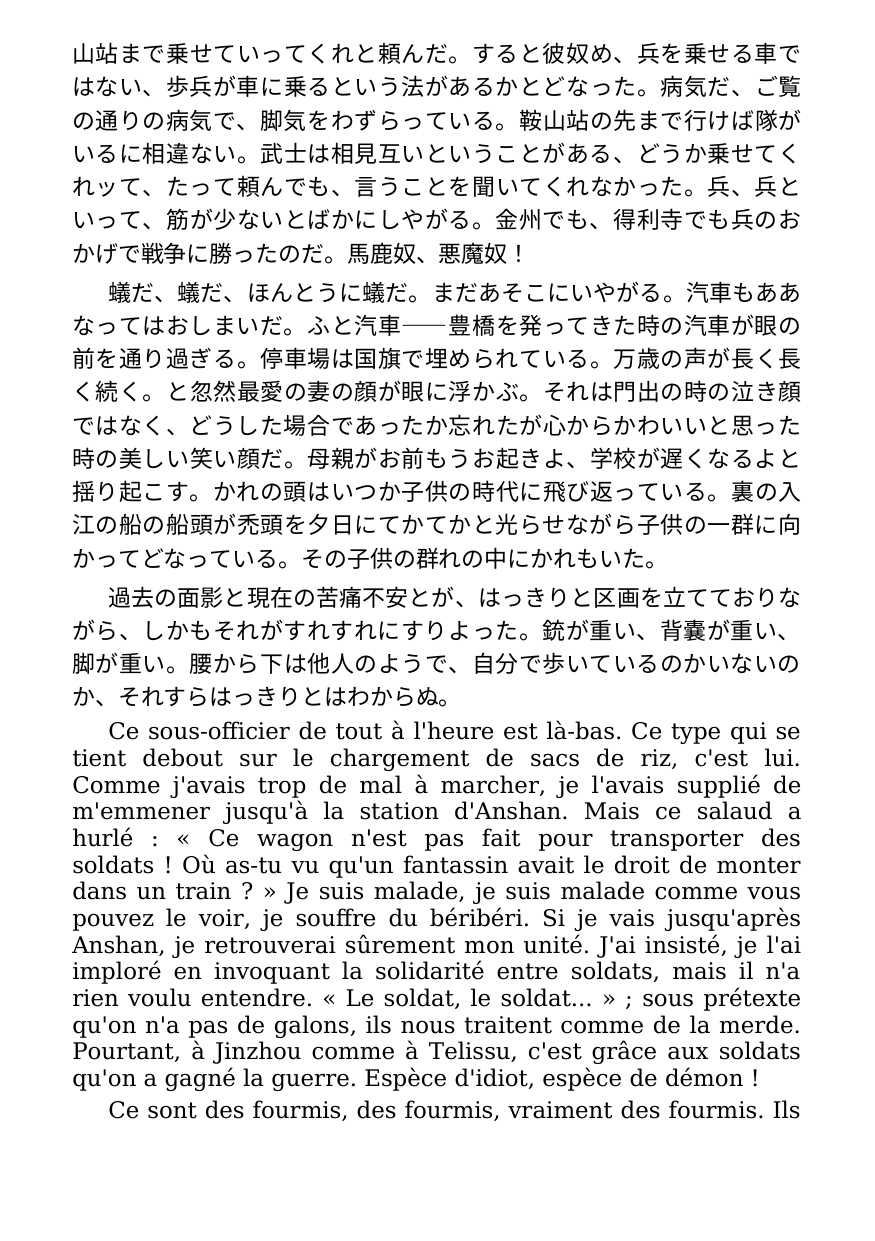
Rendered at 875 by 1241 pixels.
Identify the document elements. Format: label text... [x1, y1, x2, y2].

text 過去の面影と現在の苦痛不安とが、はっきりと区画を立てておりながら、しかもそれがすれすれにすりよった。銃が重い、背嚢が重い、脚が重い。腰から下は他人のようで、自分で歩いているのかいないのか、それすらはっきりとはわからぬ。 [72, 579, 802, 712]
text 蟻だ、蟻だ、ほんとうに蟻だ。まだあそこにいやがる。汽車もああなってはおしまいだ。ふと汽車――豊橋を発ってきた時の汽車が眼の前を通り過ぎる。停車場は国旗で埋められている。万歳の声が長く長く続く。と忽然最愛の妻の顔が眼に浮かぶ。それは門出の時の泣き顔ではなく、どうした場合であったか忘れたが心からかわいいと思った時の美しい笑い顔だ。母親がお前もうお起きよ、学校が遅くなるよと揺り起こす。かれの頭はいつか子供の時代に飛び返っている。裏の入江の船の船頭が禿頭を夕日にてかてかと光らせながら子供の一群に向かってどなっている。その子供の群れの中にかれもいた。 [72, 274, 802, 574]
text Ce sont des fourmis, des fourmis, vraiment des fourmis. Ils [72, 1098, 802, 1124]
text Ce sous-officier de tout à l'heure est là-bas. Ce type qui se tient debout sur le chargement de sacs de riz, c'est lui. Comme j'avais trop de mal à marcher, je l'avais supplié de m'emmener jusqu'à la station d'Anshan. Mais ce salaud a hurlé : « Ce wagon n'est pas fait pour transporter des soldats ! Où as-tu vu qu'un fantassin avait le droit de monter dans un train ? » Je suis malade, je suis malade comme vous pouvez le voir, je souffre du béribéri. Si je vais jusqu'après Anshan, je retrouverai sûrement mon unité. J'ai insisté, je l'ai imploré en invoquant la solidarité entre soldats, mais il n'a rien voulu entendre. « Le soldat, le soldat... » ; sous prétexte qu'on n'a pas de galons, ils nous traitent comme de la merde. Pourtant, à Jinzhou comme à Telissu, c'est grâce aux soldats qu'on a gagné la guerre. Espèce d'idiot, espèce de démon ! [72, 718, 802, 1092]
text 山站まで乗せていってくれと頼んだ。すると彼奴め、兵を乗せる車ではない、歩兵が車に乗るという法があるかとどなった。病気だ、ご覧の通りの病気で、脚気をわずらっている。鞍山站の先まで行けば隊がいるに相違ない。武士は相見互いということがある、どうか乗せてくれッて、たって頼んでも、言うことを聞いてくれなかった。兵、兵といって、筋が少ないとばかにしやがる。金州でも、得利寺でも兵のおかげで戦争に勝ったのだ。馬鹿奴、悪魔奴！ [72, 36, 802, 269]
